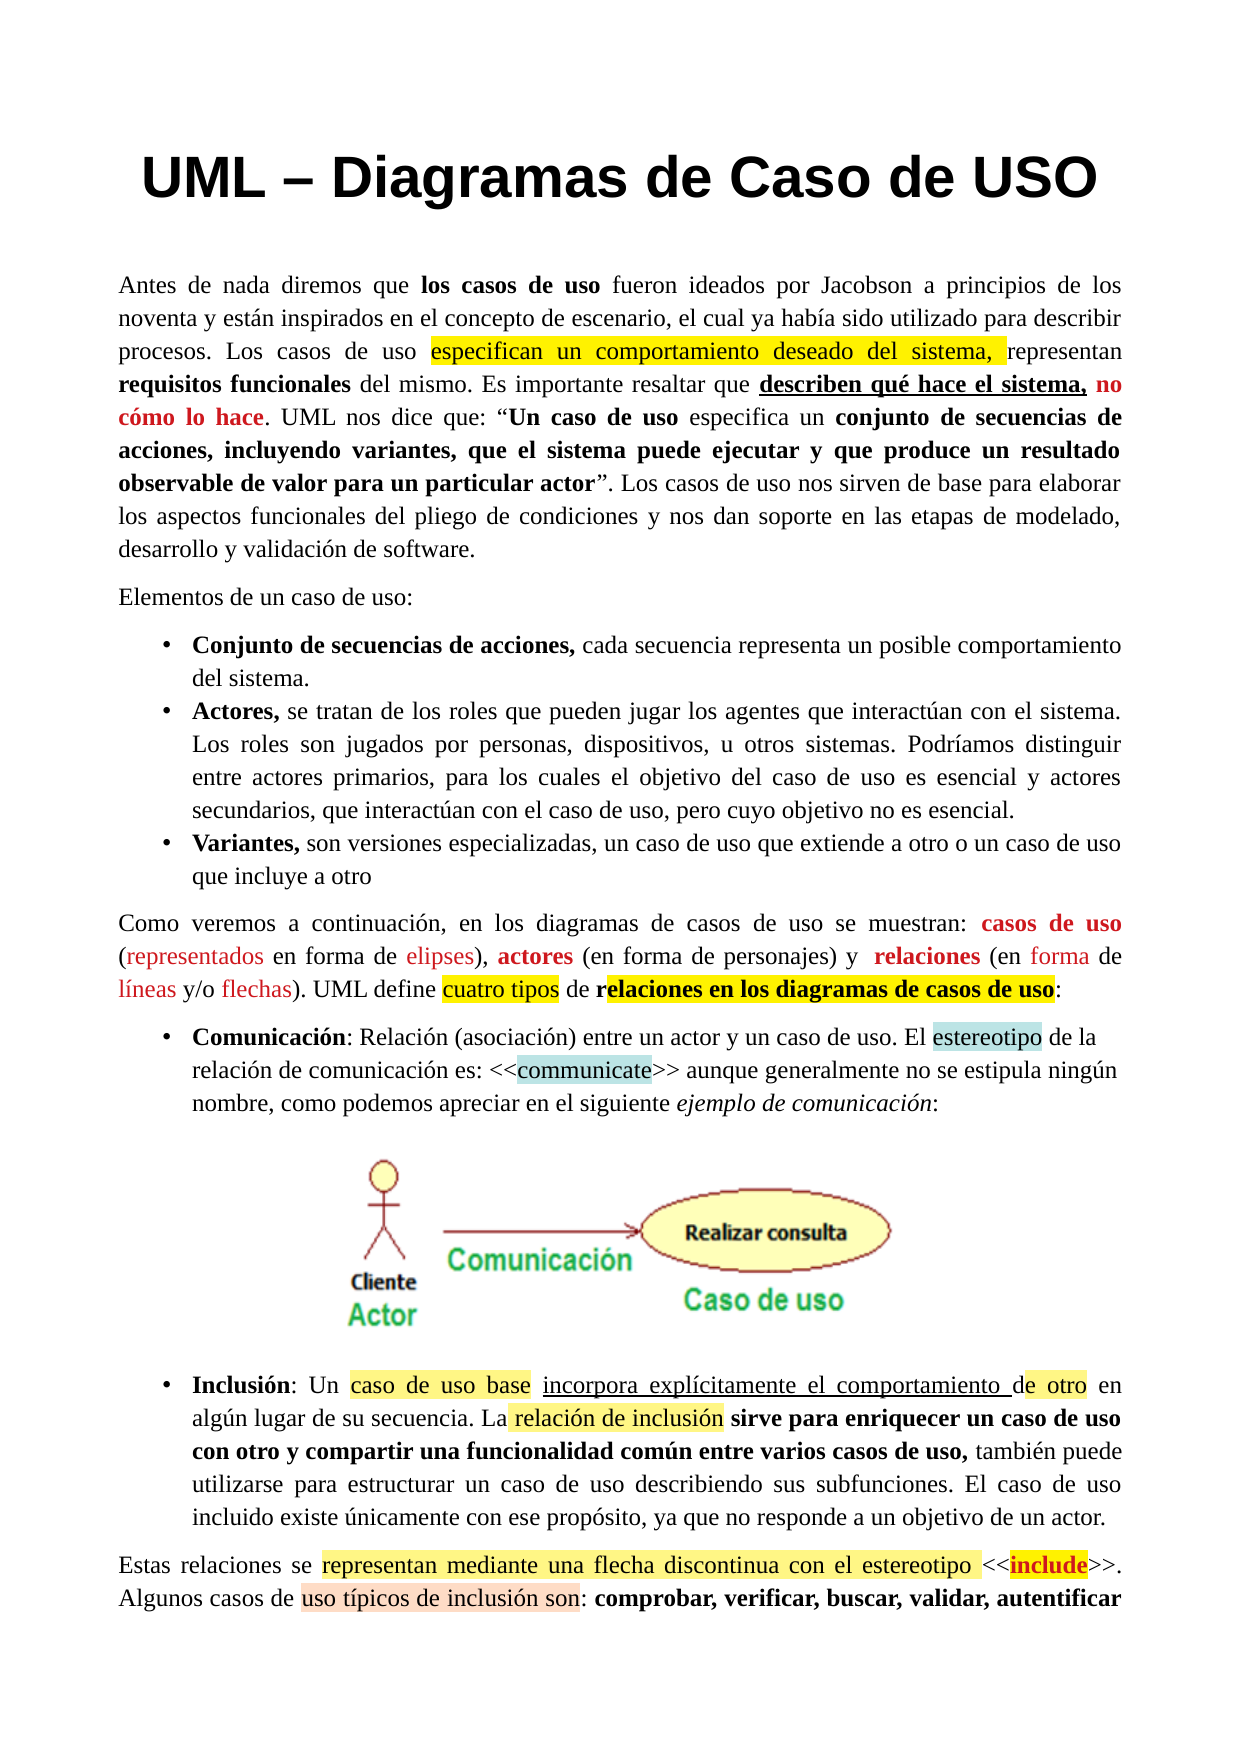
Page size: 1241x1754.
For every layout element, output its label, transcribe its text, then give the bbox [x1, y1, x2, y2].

text Como veremos a continuación, en los diagramas de casos de uso se muestran: casos de uso (representados en forma de elipses), actores (en forma de personajes) y relaciones (en forma de líneas y/o flechas). UML define cuatro tipos de relaciones en los diagramas de casos de uso: [118, 908, 1122, 1003]
picture [338, 1135, 903, 1352]
text Antes de nada diremos que los casos de uso fueron ideados por Jacobson a principios de los noventa y están inspirados en el concepto de escenario, el cual ya había sido utilizado para describir procesos. Los casos de uso especifican un comportamiento deseado del sistema, representan requisitos funcionales del mismo. Es importante resaltar que describen qué hace el sistema, no cómo lo hace. UML nos dice que: “Un caso de uso especifica un conjunto de secuencias de acciones, incluyendo variantes, que el sistema puede ejecutar y que produce un resultado observable de valor para un particular actor”. Los casos de uso nos sirven de base para elaborar los aspectos funcionales del pliego de condiciones y nos dan soporte en las etapas de modelado, desarrollo y validación de software. [118, 270, 1122, 563]
list Comunicación: Relación (asociación) entre un actor y un caso de uso. El estereotipo de la relación de comunicación es: <<communicate>> aunque generalmente no se estipula ningún nombre, como podemos apreciar en el siguiente ejemplo de comunicación: [162, 1022, 1122, 1117]
list Inclusión: Un caso de uso base incorpora explícitamente el comportamiento de otro en algún lugar de su secuencia. La relación de inclusión sirve para enriquecer un caso de uso con otro y compartir una funcionalidad común entre varios casos de uso, también puede utilizarse para estructurar un caso de uso describiendo sus subfunciones. El caso de uso incluido existe únicamente con ese propósito, ya que no responde a un objetivo de un actor. [162, 1370, 1122, 1531]
text Elementos de un caso de uso: [118, 582, 1122, 611]
title UML – Diagramas de Caso de USO [118, 143, 1122, 210]
list Conjunto de secuencias de acciones, cada secuencia representa un posible comportamiento del sistema. [162, 630, 1122, 691]
text Estas relaciones se representan mediante una flecha discontinua con el estereotipo <<include>>. Algunos casos de uso típicos de inclusión son: comprobar, verificar, buscar, validar, autentificar [118, 1550, 1122, 1612]
list Actores, se tratan de los roles que pueden jugar los agentes que interactúan con el sistema. Los roles son jugados por personas, dispositivos, u otros sistemas. Podríamos distinguir entre actores primarios, para los cuales el objetivo del caso de uso es esencial y actores secundarios, que interactúan con el caso de uso, pero cuyo objetivo no es esencial. [162, 696, 1122, 823]
list Variantes, son versiones especializadas, un caso de uso que extiende a otro o un caso de uso que incluye a otro [162, 828, 1122, 889]
